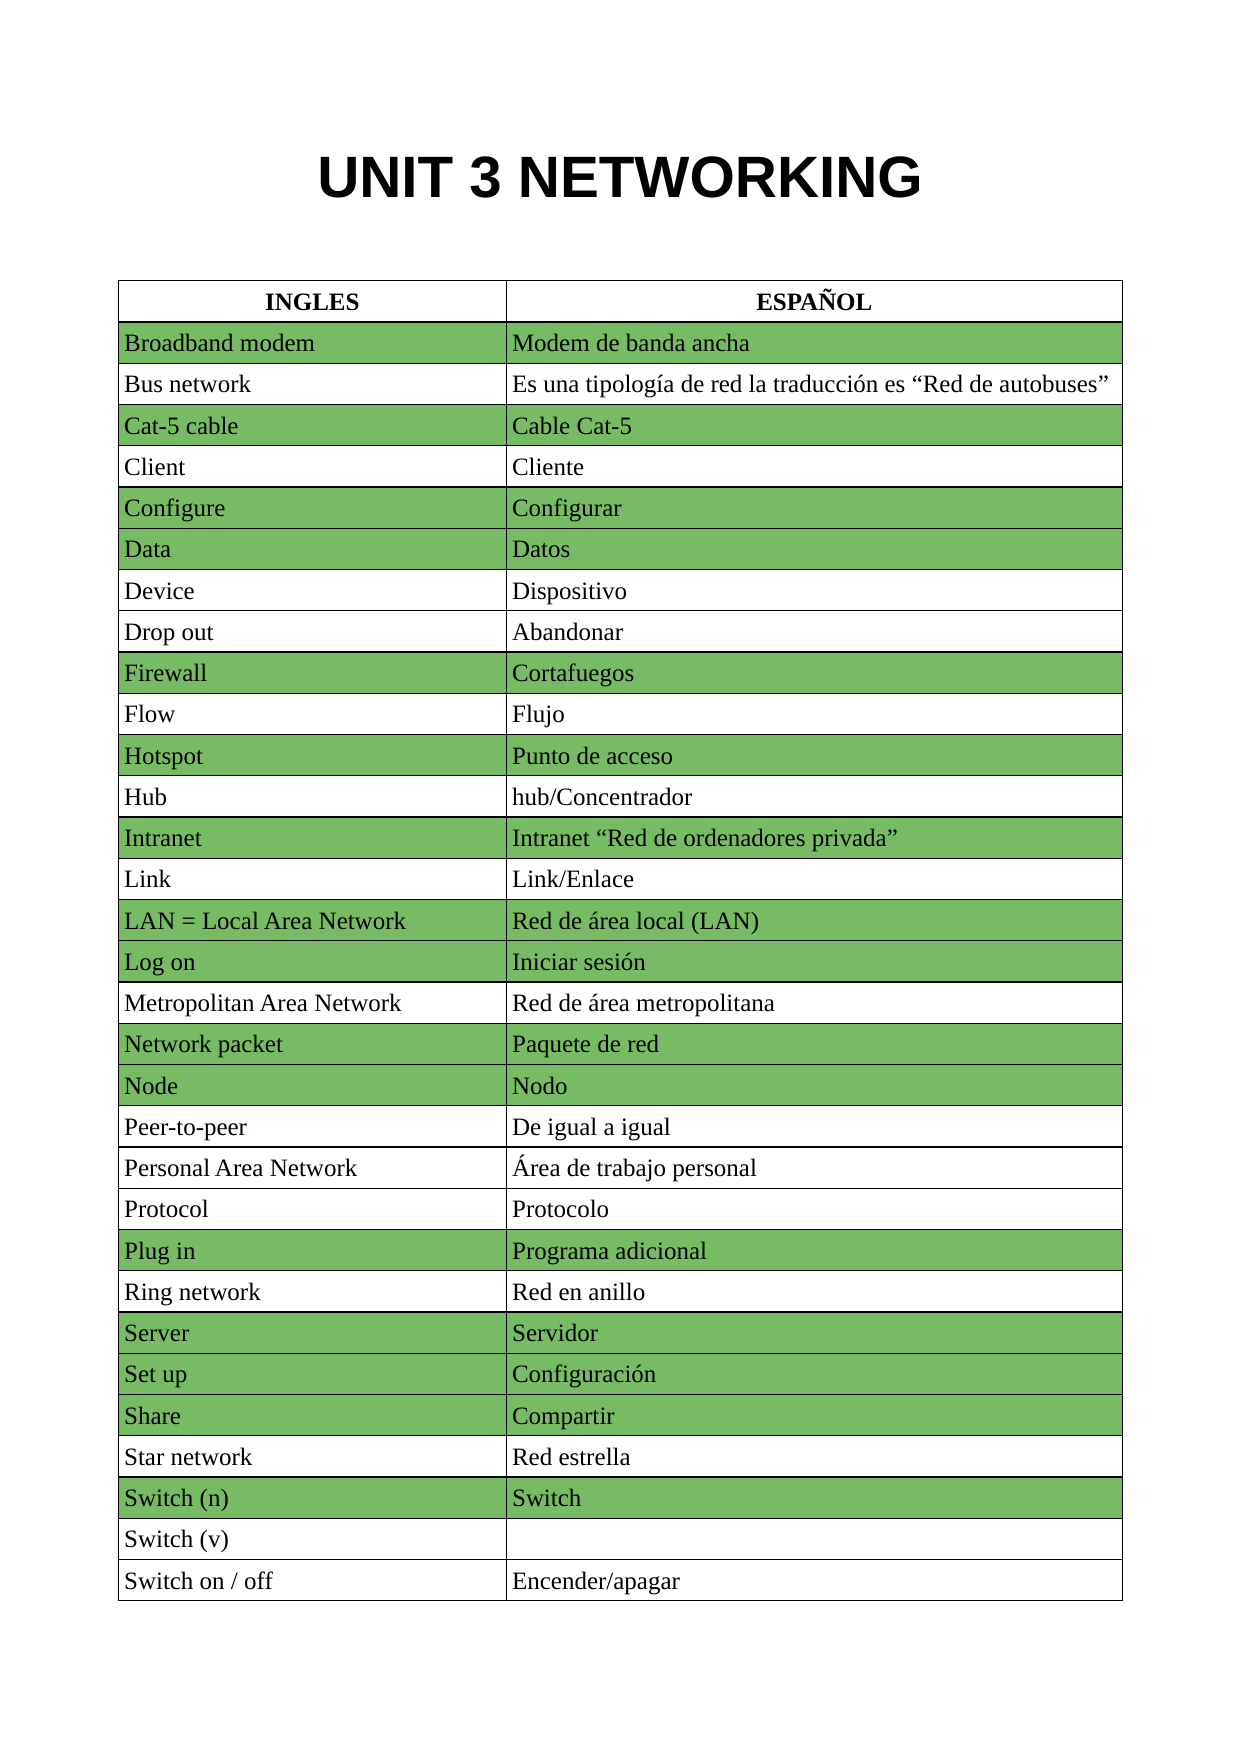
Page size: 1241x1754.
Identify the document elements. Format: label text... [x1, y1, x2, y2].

table_cell Cat-5 cable [119, 405, 506, 445]
table_cell Hub [119, 776, 506, 816]
table_cell Personal Area Network [119, 1148, 506, 1188]
table_header ESPAÑOL [507, 281, 1122, 321]
table_cell Red en anillo [507, 1271, 1122, 1311]
table_cell Red de área metropolitana [507, 983, 1122, 1023]
table_cell Share [119, 1395, 506, 1435]
table_cell Server [119, 1313, 506, 1353]
table_cell Servidor [507, 1313, 1122, 1353]
table_cell Cable Cat-5 [507, 405, 1122, 445]
table_cell Ring network [119, 1271, 506, 1311]
table_cell Link [119, 859, 506, 899]
table_cell [507, 1519, 1122, 1559]
table_cell Firewall [119, 653, 506, 693]
table_cell Switch [507, 1478, 1122, 1518]
table_cell Hotspot [119, 735, 506, 775]
table_cell Encender/apagar [507, 1560, 1122, 1600]
table_cell Es una tipología de red la traducción es “Red de autobuses” [507, 364, 1122, 404]
table_cell Switch on / off [119, 1560, 506, 1600]
table_cell Link/Enlace [507, 859, 1122, 899]
table_cell Intranet “Red de ordenadores privada” [507, 818, 1122, 858]
table_cell Área de trabajo personal [507, 1148, 1122, 1188]
table_cell De igual a igual [507, 1106, 1122, 1146]
table_cell Device [119, 570, 506, 610]
table_cell Plug in [119, 1230, 506, 1270]
table_cell Iniciar sesión [507, 941, 1122, 981]
table_header INGLES [119, 281, 506, 321]
table_cell Star network [119, 1436, 506, 1476]
table_cell hub/Concentrador [507, 776, 1122, 816]
table_cell Configure [119, 488, 506, 528]
table_cell Nodo [507, 1065, 1122, 1105]
table_cell Data [119, 529, 506, 569]
table_cell Configuración [507, 1354, 1122, 1394]
table_cell Abandonar [507, 611, 1122, 651]
table_cell Cortafuegos [507, 653, 1122, 693]
table_cell Intranet [119, 818, 506, 858]
table_cell Punto de acceso [507, 735, 1122, 775]
table_cell Drop out [119, 611, 506, 651]
table_cell Flujo [507, 694, 1122, 734]
table_cell Node [119, 1065, 506, 1105]
table_cell Datos [507, 529, 1122, 569]
table_cell Metropolitan Area Network [119, 983, 506, 1023]
table_cell Switch (v) [119, 1519, 506, 1559]
table_cell Network packet [119, 1024, 506, 1064]
table_cell Programa adicional [507, 1230, 1122, 1270]
table_cell Set up [119, 1354, 506, 1394]
table_cell Protocol [119, 1189, 506, 1229]
table_cell Paquete de red [507, 1024, 1122, 1064]
table_cell Configurar [507, 488, 1122, 528]
table_cell Bus network [119, 364, 506, 404]
title UNIT 3 NETWORKING [118, 143, 1122, 210]
table_cell Peer-to-peer [119, 1106, 506, 1146]
table_cell Client [119, 446, 506, 486]
table_cell Red estrella [507, 1436, 1122, 1476]
table_cell Red de área local (LAN) [507, 900, 1122, 940]
table_cell Flow [119, 694, 506, 734]
table_cell Switch (n) [119, 1478, 506, 1518]
table_cell Cliente [507, 446, 1122, 486]
table_cell LAN = Local Area Network [119, 900, 506, 940]
table_cell Compartir [507, 1395, 1122, 1435]
table_cell Dispositivo [507, 570, 1122, 610]
table_cell Protocolo [507, 1189, 1122, 1229]
table_cell Modem de banda ancha [507, 323, 1122, 363]
table_cell Broadband modem [119, 323, 506, 363]
table_cell Log on [119, 941, 506, 981]
